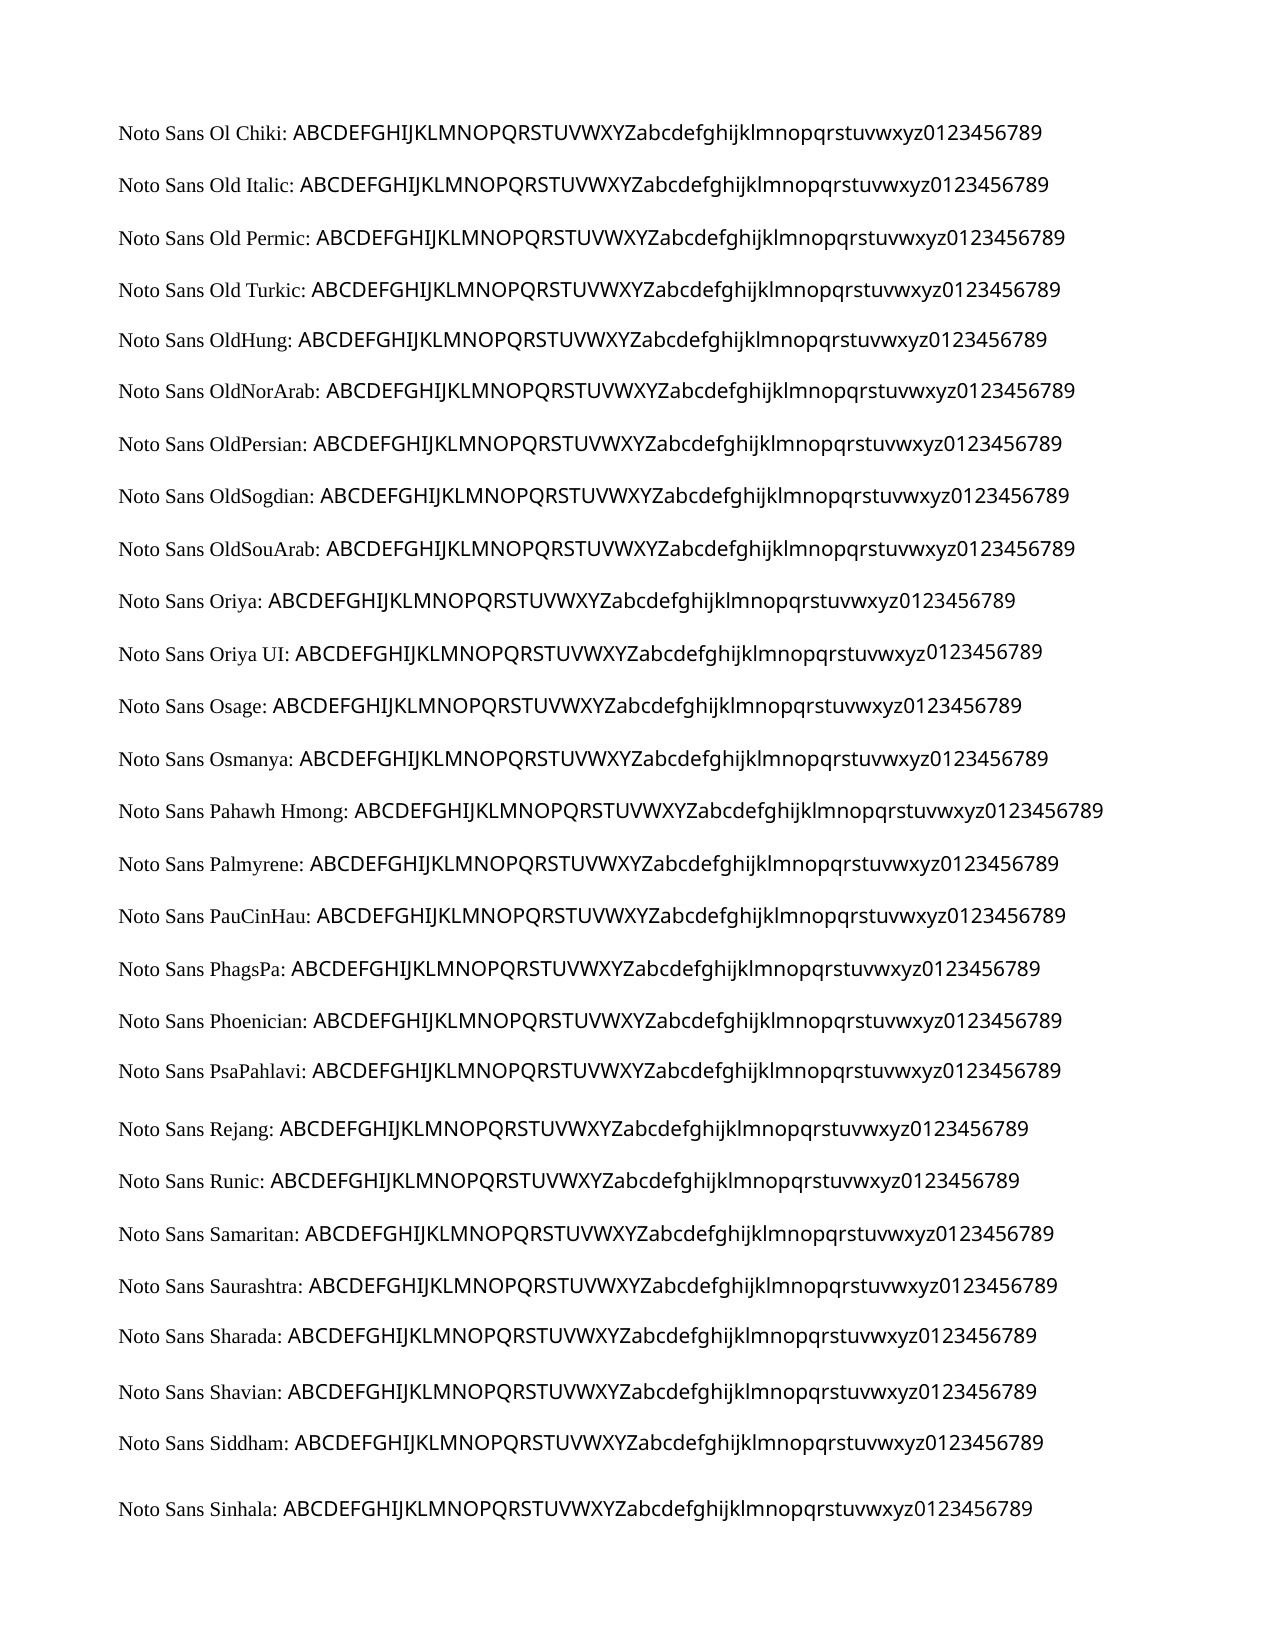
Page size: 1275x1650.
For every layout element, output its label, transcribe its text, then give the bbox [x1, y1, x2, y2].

text Andale Mono: ABCDEFGHIJKLMNOPQRSTUVWXYZabcdefghijklmnopqrstuvwxyz0123456789 Arial: ABCDEFGHIJKLMNOPQRSTUVWXYZabcdefghijklmnopqrstuvwxyz0123456789 Arial Black: ABCDEFGHIJKLMNOPQRSTUVWXYZabcdefghijklmnopqrstuvwxyz0123456789 Arimo: ABCDEFGHIJKLMNOPQRSTUVWXYZabcdefghijklmnopqrstuvwxyz0123456789 C059: ABCDEFGHIJKLMNOPQRSTUVWXYZabcdefghijklmnopqrstuvwxyz0123456789 Caladea: ABCDEFGHIJKLMNOPQRSTUVWXYZabcdefghijklmnopqrstuvwxyz0123456789 Cantarell: ABCDEFGHIJKLMNOPQRSTUVWXYZabcdefghijklmnopqrstuvwxyz0123456789 Cantarell Extra Bold: ABCDEFGHIJKLMNOPQRSTUVWXYZabcdefghijklmnopqrstuvwxyz0123456789 Cantarell Light: ABCDEFGHIJKLMNOPQRSTUVWXYZabcdefghijklmnopqrstuvwxyz0123456789 Cantarell Thin: ABCDEFGHIJKLMNOPQRSTUVWXYZabcdefghijklmnopqrstuvwxyz0123456789 Carlito: ABCDEFGHIJKLMNOPQRSTUVWXYZabcdefghijklmnopqrstuvwxyz0123456789 Comic Sans MS: ABCDEFGHIJKLMNOPQRSTUVWXYZabcdefghijklmnopqrstuvwxyz0123456789 Courier New: ABCDEFGHIJKLMNOPQRSTUVWXYZabcdefghijklmnopqrstuvwxyz0123456789 Cousine: ABCDEFGHIJKLMNOPQRSTUVWXYZabcdefghijklmnopqrstuvwxyz0123456789 D050000L: ABCDEFGHIJKLMNOPQRSTUVWXYZabcdefghijklmnopqrstuvwxyz0123456789 DejaVu Math TeX Gyre: ABCDEFGHIJKLMNOPQRSTUVWXYZabcdefghijklmnopqrstuvwxyz0123456789 DejaVu Sans: ABCDEFGHIJKLMNOPQRSTUVWXYZabcdefghijklmnopqrstuvwxyz0123456789 DejaVu Sans Condensed: ABCDEFGHIJKLMNOPQRSTUVWXYZabcdefghijklmnopqrstuvwxyz0123456789 DejaVu Sans Light: ABCDEFGHIJKLMNOPQRSTUVWXYZabcdefghijklmnopqrstuvwxyz0123456789 DejaVu Sans Mono: ABCDEFGHIJKLMNOPQRSTUVWXYZabcdefghijklmnopqrstuvwxyz0123456789 DejaVu Serif: ABCDEFGHIJKLMNOPQRSTUVWXYZabcdefghijklmnopqrstuvwxyz0123456789 DejaVu Serif Condensed: ABCDEFGHIJKLMNOPQRSTUVWXYZabcdefghijklmnopqrstuvwxyz0123456789 FreeMono: ABCDEFGHIJKLMNOPQRSTUVWXYZabcdefghijklmnopqrstuvwxyz0123456789 FreeSans: ABCDEFGHIJKLMNOPQRSTUVWXYZabcdefghijklmnopqrstuvwxyz0123456789 FreeSerif: ABCDEFGHIJKLMNOPQRSTUVWXYZabcdefghijklmnopqrstuvwxyz0123456789 Gentium: ABCDEFGHIJKLMNOPQRSTUVWXYZabcdefghijklmnopqrstuvwxyz0123456789 Gentium Basic: ABCDEFGHIJKLMNOPQRSTUVWXYZabcdefghijklmnopqrstuvwxyz0123456789 Gentium Book Basic: ABCDEFGHIJKLMNOPQRSTUVWXYZabcdefghijklmnopqrstuvwxyz0123456789 GentiumAlt: ABCDEFGHIJKLMNOPQRSTUVWXYZabcdefghijklmnopqrstuvwxyz0123456789 Georgia: ABCDEFGHIJKLMNOPQRSTUVWXYZabcdefghijklmnopqrstuvwxyz0123456789 IPAexGothic: ABCDEFGHIJKLMNOPQRSTUVWXYZabcdefghijklmnopqrstuvwxyz0123456789 IPAexMincho: ABCDEFGHIJKLMNOPQRSTUVWXYZabcdefghijklmnopqrstuvwxyz0123456789 Impact: ABCDEFGHIJKLMNOPQRSTUVWXYZabcdefghijklmnopqrstuvwxyz0123456789 Liberation Mono: ABCDEFGHIJKLMNOPQRSTUVWXYZabcdefghijklmnopqrstuvwxyz0123456789 Liberation Sans: ABCDEFGHIJKLMNOPQRSTUVWXYZabcdefghijklmnopqrstuvwxyz0123456789 Liberation Sans Narrow: ABCDEFGHIJKLMNOPQRSTUVWXYZabcdefghijklmnopqrstuvwxyz0123456789 Liberation Serif: ABCDEFGHIJKLMNOPQRSTUVWXYZabcdefghijklmnopqrstuvwxyz0123456789 Linux Biolinum Keyboard O: ABCDEFGHIJKLMNOPQRSTUVWXYZabcdefghijklmnopqrstuvwxyz0123456789 Linux Biolinum O: ABCDEFGHIJKLMNOPQRSTUVWXYZabcdefghijklmnopqrstuvwxyz0123456789 Linux Libertine Display O: ABCDEFGHIJKLMNOPQRSTUVWXYZabcdefghijklmnopqrstuvwxyz0123456789 Linux Libertine Initials O: ABCDEFGHIJKLMNOPQRSTUVWXYZabcdefghijklmnopqrstuvwxyz0123456789 Linux Libertine Mono O: ABCDEFGHIJKLMNOPQRSTUVWXYZabcdefghijklmnopqrstuvwxyz0123456789 Linux Libertine O: ABCDEFGHIJKLMNOPQRSTUVWXYZabcdefghijklmnopqrstuvwxyz0123456789 Nimbus Mono PS: ABCDEFGHIJKLMNOPQRSTUVWXYZabcdefghijklmnopqrstuvwxyz0123456789 Nimbus Roman: ABCDEFGHIJKLMNOPQRSTUVWXYZabcdefghijklmnopqrstuvwxyz0123456789 Nimbus Sans: ABCDEFGHIJKLMNOPQRSTUVWXYZabcdefghijklmnopqrstuvwxyz0123456789 Nimbus Sans Narrow: ABCDEFGHIJKLMNOPQRSTUVWXYZabcdefghijklmnopqrstuvwxyz0123456789 Noto Kufi Arabic: ABCDEFGHIJKLMNOPQRSTUVWXYZabcdefghijklmnopqrstuvwxyz0123456789 Noto Mono: ABCDEFGHIJKLMNOPQRSTUVWXYZabcdefghijklmnopqrstuvwxyz0123456789 Noto Music: ABCDEFGHIJKLMNOPQRSTUVWXYZabcdefghijklmnopqrstuvwxyz0123456789 Noto Naskh Arabic: ABCDEFGHIJKLMNOPQRSTUVWXYZabcdefghijklmnopqrstuvwxyz0123456789 Noto Naskh Arabic UI: ABCDEFGHIJKLMNOPQRSTUVWXYZabcdefghijklmnopqrstuvwxyz0123456789 Noto Nastaliq Urdu: ABCDEFGHIJKLMNOPQRSTUVWXYZabcdefghijklmnopqrstuvwxyz0123456789 Noto Sans: ABCDEFGHIJKLMNOPQRSTUVWXYZabcdefghijklmnopqrstuvwxyz0123456789 Noto Sans Adlam: ABCDEFGHIJKLMNOPQRSTUVWXYZabcdefghijklmnopqrstuvwxyz0123456789 Noto Sans Adlam Unjoined: ABCDEFGHIJKLMNOPQRSTUVWXYZabcdefghijklmnopqrstuvwxyz0123456789 Noto Sans AnatoHiero: ABCDEFGHIJKLMNOPQRSTUVWXYZabcdefghijklmnopqrstuvwxyz0123456789 Noto Sans Arabic: ABCDEFGHIJKLMNOPQRSTUVWXYZabcdefghijklmnopqrstuvwxyz0123456789 Noto Sans Arabic UI: ABCDEFGHIJKLMNOPQRSTUVWXYZabcdefghijklmnopqrstuvwxyz0123456789 Noto Sans Armenian: ABCDEFGHIJKLMNOPQRSTUVWXYZabcdefghijklmnopqrstuvwxyz0123456789 Noto Sans Avestan: ABCDEFGHIJKLMNOPQRSTUVWXYZabcdefghijklmnopqrstuvwxyz0123456789 Noto Sans Bamum: ABCDEFGHIJKLMNOPQRSTUVWXYZabcdefghijklmnopqrstuvwxyz0123456789 Noto Sans Bassa Vah: ABCDEFGHIJKLMNOPQRSTUVWXYZabcdefghijklmnopqrstuvwxyz0123456789 Noto Sans Batak: ABCDEFGHIJKLMNOPQRSTUVWXYZabcdefghijklmnopqrstuvwxyz0123456789 Noto Sans Bengali: ABCDEFGHIJKLMNOPQRSTUVWXYZabcdefghijklmnopqrstuvwxyz0123456789 Noto Sans Bengali UI: ABCDEFGHIJKLMNOPQRSTUVWXYZabcdefghijklmnopqrstuvwxyz0123456789 Noto Sans Bhaiksuki: ABCDEFGHIJKLMNOPQRSTUVWXYZabcdefghijklmnopqrstuvwxyz0123456789 Noto Sans Brahmi: ABCDEFGHIJKLMNOPQRSTUVWXYZabcdefghijklmnopqrstuvwxyz0123456789 Noto Sans Buginese: ABCDEFGHIJKLMNOPQRSTUVWXYZabcdefghijklmnopqrstuvwxyz0123456789 Noto Sans Buhid: ABCDEFGHIJKLMNOPQRSTUVWXYZabcdefghijklmnopqrstuvwxyz0123456789 Noto Sans CJK HK: ABCDEFGHIJKLMNOPQRSTUVWXYZabcdefghijklmnopqrstuvwxyz0123456789 Noto Sans CJK JP: ABCDEFGHIJKLMNOPQRSTUVWXYZabcdefghijklmnopqrstuvwxyz0123456789 Noto Sans CJK KR: ABCDEFGHIJKLMNOPQRSTUVWXYZabcdefghijklmnopqrstuvwxyz0123456789 Noto Sans CJK SC: ABCDEFGHIJKLMNOPQRSTUVWXYZabcdefghijklmnopqrstuvwxyz0123456789 Noto Sans CJK TC: ABCDEFGHIJKLMNOPQRSTUVWXYZabcdefghijklmnopqrstuvwxyz0123456789 Noto Sans CanAborig: ABCDEFGHIJKLMNOPQRSTUVWXYZabcdefghijklmnopqrstuvwxyz0123456789 Noto Sans Carian: ABCDEFGHIJKLMNOPQRSTUVWXYZabcdefghijklmnopqrstuvwxyz0123456789 Noto Sans CaucAlban: ABCDEFGHIJKLMNOPQRSTUVWXYZabcdefghijklmnopqrstuvwxyz0123456789 Noto Sans Chakma: ABCDEFGHIJKLMNOPQRSTUVWXYZabcdefghijklmnopqrstuvwxyz0123456789 Noto Sans Cham: ABCDEFGHIJKLMNOPQRSTUVWXYZabcdefghijklmnopqrstuvwxyz0123456789 Noto Sans Cherokee: ABCDEFGHIJKLMNOPQRSTUVWXYZabcdefghijklmnopqrstuvwxyz0123456789 Noto Sans Coptic: ABCDEFGHIJKLMNOPQRSTUVWXYZabcdefghijklmnopqrstuvwxyz0123456789 Noto Sans Cuneiform: ABCDEFGHIJKLMNOPQRSTUVWXYZabcdefghijklmnopqrstuvwxyz0123456789 Noto Sans Cypriot: ABCDEFGHIJKLMNOPQRSTUVWXYZabcdefghijklmnopqrstuvwxyz0123456789 Noto Sans Deseret: ABCDEFGHIJKLMNOPQRSTUVWXYZabcdefghijklmnopqrstuvwxyz0123456789 Noto Sans Devanagari: ABCDEFGHIJKLMNOPQRSTUVWXYZabcdefghijklmnopqrstuvwxyz0123456789 Noto Sans Devanagari UI: ABCDEFGHIJKLMNOPQRSTUVWXYZabcdefghijklmnopqrstuvwxyz0123456789 Noto Sans Display: ABCDEFGHIJKLMNOPQRSTUVWXYZabcdefghijklmnopqrstuvwxyz0123456789 Noto Sans Duployan: ABCDEFGHIJKLMNOPQRSTUVWXYZabcdefghijklmnopqrstuvwxyz0123456789 Noto Sans EgyptHiero: ABCDEFGHIJKLMNOPQRSTUVWXYZabcdefghijklmnopqrstuvwxyz0123456789 Noto Sans Elbasan: ABCDEFGHIJKLMNOPQRSTUVWXYZabcdefghijklmnopqrstuvwxyz0123456789 Noto Sans Ethiopic: ABCDEFGHIJKLMNOPQRSTUVWXYZabcdefghijklmnopqrstuvwxyz0123456789 Noto Sans Georgian: ABCDEFGHIJKLMNOPQRSTUVWXYZabcdefghijklmnopqrstuvwxyz0123456789 Noto Sans Glagolitic: ABCDEFGHIJKLMNOPQRSTUVWXYZabcdefghijklmnopqrstuvwxyz0123456789 Noto Sans Gothic: ABCDEFGHIJKLMNOPQRSTUVWXYZabcdefghijklmnopqrstuvwxyz0123456789 Noto Sans Grantha: ABCDEFGHIJKLMNOPQRSTUVWXYZabcdefghijklmnopqrstuvwxyz0123456789 Noto Sans Gujarati: ABCDEFGHIJKLMNOPQRSTUVWXYZabcdefghijklmnopqrstuvwxyz0123456789 Noto Sans Gujarati UI: ABCDEFGHIJKLMNOPQRSTUVWXYZabcdefghijklmnopqrstuvwxyz0123456789 Noto Sans Gurmukhi: ABCDEFGHIJKLMNOPQRSTUVWXYZabcdefghijklmnopqrstuvwxyz0123456789 Noto Sans Gurmukhi UI: ABCDEFGHIJKLMNOPQRSTUVWXYZabcdefghijklmnopqrstuvwxyz0123456789 Noto Sans HanifiRohg: ABCDEFGHIJKLMNOPQRSTUVWXYZabcdefghijklmnopqrstuvwxyz0123456789 Noto Sans Hanunoo: ABCDEFGHIJKLMNOPQRSTUVWXYZabcdefghijklmnopqrstuvwxyz0123456789 Noto Sans Hatran: ABCDEFGHIJKLMNOPQRSTUVWXYZabcdefghijklmnopqrstuvwxyz0123456789 Noto Sans Hebrew: ABCDEFGHIJKLMNOPQRSTUVWXYZabcdefghijklmnopqrstuvwxyz0123456789 Noto Sans ImpAramaic: ABCDEFGHIJKLMNOPQRSTUVWXYZabcdefghijklmnopqrstuvwxyz0123456789 Noto Sans Indic Siyaq Numbers: ABCDEFGHIJKLMNOPQRSTUVWXYZabcdefghijklmnopqrstuvwxyz0123456789 Noto Sans InsPahlavi: ABCDEFGHIJKLMNOPQRSTUVWXYZabcdefghijklmnopqrstuvwxyz0123456789 Noto Sans InsParthi: ABCDEFGHIJKLMNOPQRSTUVWXYZabcdefghijklmnopqrstuvwxyz0123456789 Noto Sans Javanese: ABCDEFGHIJKLMNOPQRSTUVWXYZabcdefghijklmnopqrstuvwxyz0123456789 Noto Sans Kaithi: ABCDEFGHIJKLMNOPQRSTUVWXYZabcdefghijklmnopqrstuvwxyz0123456789 Noto Sans Kannada: ABCDEFGHIJKLMNOPQRSTUVWXYZabcdefghijklmnopqrstuvwxyz0123456789 Noto Sans Kannada UI: ABCDEFGHIJKLMNOPQRSTUVWXYZabcdefghijklmnopqrstuvwxyz0123456789 Noto Sans Kayah Li: ABCDEFGHIJKLMNOPQRSTUVWXYZabcdefghijklmnopqrstuvwxyz0123456789 Noto Sans Kharoshthi: ABCDEFGHIJKLMNOPQRSTUVWXYZabcdefghijklmnopqrstuvwxyz0123456789 Noto Sans Khmer: ABCDEFGHIJKLMNOPQRSTUVWXYZabcdefghijklmnopqrstuvwxyz0123456789 Noto Sans Khmer UI: ABCDEFGHIJKLMNOPQRSTUVWXYZabcdefghijklmnopqrstuvwxyz0123456789 Noto Sans Khojki: ABCDEFGHIJKLMNOPQRSTUVWXYZabcdefghijklmnopqrstuvwxyz0123456789 Noto Sans Khudawadi: ABCDEFGHIJKLMNOPQRSTUVWXYZabcdefghijklmnopqrstuvwxyz0123456789 Noto Sans Lao: ABCDEFGHIJKLMNOPQRSTUVWXYZabcdefghijklmnopqrstuvwxyz0123456789 Noto Sans Lao UI: ABCDEFGHIJKLMNOPQRSTUVWXYZabcdefghijklmnopqrstuvwxyz0123456789 Noto Sans Lepcha: ABCDEFGHIJKLMNOPQRSTUVWXYZabcdefghijklmnopqrstuvwxyz0123456789 Noto Sans Limbu: ABCDEFGHIJKLMNOPQRSTUVWXYZabcdefghijklmnopqrstuvwxyz0123456789 Noto Sans Linear A: ABCDEFGHIJKLMNOPQRSTUVWXYZabcdefghijklmnopqrstuvwxyz0123456789 Noto Sans Linear B: ABCDEFGHIJKLMNOPQRSTUVWXYZabcdefghijklmnopqrstuvwxyz0123456789 Noto Sans Lisu: ABCDEFGHIJKLMNOPQRSTUVWXYZabcdefghijklmnopqrstuvwxyz0123456789 Noto Sans Lycian: ABCDEFGHIJKLMNOPQRSTUVWXYZabcdefghijklmnopqrstuvwxyz0123456789 Noto Sans Lydian: ABCDEFGHIJKLMNOPQRSTUVWXYZabcdefghijklmnopqrstuvwxyz0123456789 Noto Sans Mahajani: ABCDEFGHIJKLMNOPQRSTUVWXYZabcdefghijklmnopqrstuvwxyz0123456789 Noto Sans Malayalam: ABCDEFGHIJKLMNOPQRSTUVWXYZabcdefghijklmnopqrstuvwxyz0123456789 Noto Sans Malayalam UI: ABCDEFGHIJKLMNOPQRSTUVWXYZabcdefghijklmnopqrstuvwxyz0123456789 Noto Sans Mandaic: ABCDEFGHIJKLMNOPQRSTUVWXYZabcdefghijklmnopqrstuvwxyz0123456789 Noto Sans Manichaean: ABCDEFGHIJKLMNOPQRSTUVWXYZabcdefghijklmnopqrstuvwxyz0123456789 Noto Sans Marchen: ABCDEFGHIJKLMNOPQRSTUVWXYZabcdefghijklmnopqrstuvwxyz0123456789 Noto Sans Math: ABCDEFGHIJKLMNOPQRSTUVWXYZabcdefghijklmnopqrstuvwxyz0123456789 Noto Sans Mayan Numerals: ABCDEFGHIJKLMNOPQRSTUVWXYZabcdefghijklmnopqrstuvwxyz0123456789 Noto Sans MeeteiMayek: ABCDEFGHIJKLMNOPQRSTUVWXYZabcdefghijklmnopqrstuvwxyz0123456789 Noto Sans Mende Kikakui: ABCDEFGHIJKLMNOPQRSTUVWXYZabcdefghijklmnopqrstuvwxyz0123456789 Noto Sans Meroitic: ABCDEFGHIJKLMNOPQRSTUVWXYZabcdefghijklmnopqrstuvwxyz0123456789 Noto Sans Miao: ABCDEFGHIJKLMNOPQRSTUVWXYZabcdefghijklmnopqrstuvwxyz0123456789 Noto Sans Modi: ABCDEFGHIJKLMNOPQRSTUVWXYZabcdefghijklmnopqrstuvwxyz0123456789 Noto Sans Mongolian: ABCDEFGHIJKLMNOPQRSTUVWXYZabcdefghijklmnopqrstuvwxyz0123456789 Noto Sans Mono: ABCDEFGHIJKLMNOPQRSTUVWXYZabcdefghijklmnopqrstuvwxyz0123456789 Noto Sans Mono CJK HK: ABCDEFGHIJKLMNOPQRSTUVWXYZabcdefghijklmnopqrstuvwxyz0123456789 Noto Sans Mono CJK JP: ABCDEFGHIJKLMNOPQRSTUVWXYZabcdefghijklmnopqrstuvwxyz0123456789 Noto Sans Mono CJK KR: ABCDEFGHIJKLMNOPQRSTUVWXYZabcdefghijklmnopqrstuvwxyz0123456789 Noto Sans Mono CJK SC: ABCDEFGHIJKLMNOPQRSTUVWXYZabcdefghijklmnopqrstuvwxyz0123456789 Noto Sans Mono CJK TC: ABCDEFGHIJKLMNOPQRSTUVWXYZabcdefghijklmnopqrstuvwxyz0123456789 Noto Sans Mro: ABCDEFGHIJKLMNOPQRSTUVWXYZabcdefghijklmnopqrstuvwxyz0123456789 Noto Sans Multani: ABCDEFGHIJKLMNOPQRSTUVWXYZabcdefghijklmnopqrstuvwxyz0123456789 Noto Sans Myanmar: ABCDEFGHIJKLMNOPQRSTUVWXYZabcdefghijklmnopqrstuvwxyz0123456789 Noto Sans Myanmar UI: ABCDEFGHIJKLMNOPQRSTUVWXYZabcdefghijklmnopqrstuvwxyz0123456789 Noto Sans N'Ko: ABCDEFGHIJKLMNOPQRSTUVWXYZabcdefghijklmnopqrstuvwxyz0123456789 Noto Sans Nabataean: ABCDEFGHIJKLMNOPQRSTUVWXYZabcdefghijklmnopqrstuvwxyz0123456789 Noto Sans NewTaiLue: ABCDEFGHIJKLMNOPQRSTUVWXYZabcdefghijklmnopqrstuvwxyz0123456789 Noto Sans Newa: ABCDEFGHIJKLMNOPQRSTUVWXYZabcdefghijklmnopqrstuvwxyz0123456789 Noto Sans Ogham: ABCDEFGHIJKLMNOPQRSTUVWXYZabcdefghijklmnopqrstuvwxyz0123456789 Noto Sans Ol Chiki: ABCDEFGHIJKLMNOPQRSTUVWXYZabcdefghijklmnopqrstuvwxyz0123456789 Noto Sans Old Italic: ABCDEFGHIJKLMNOPQRSTUVWXYZabcdefghijklmnopqrstuvwxyz0123456789 Noto Sans Old Permic: ABCDEFGHIJKLMNOPQRSTUVWXYZabcdefghijklmnopqrstuvwxyz0123456789 Noto Sans Old Turkic: ABCDEFGHIJKLMNOPQRSTUVWXYZabcdefghijklmnopqrstuvwxyz0123456789 Noto Sans OldHung: ABCDEFGHIJKLMNOPQRSTUVWXYZabcdefghijklmnopqrstuvwxyz0123456789 Noto Sans OldNorArab: ABCDEFGHIJKLMNOPQRSTUVWXYZabcdefghijklmnopqrstuvwxyz0123456789 Noto Sans OldPersian: ABCDEFGHIJKLMNOPQRSTUVWXYZabcdefghijklmnopqrstuvwxyz0123456789 Noto Sans OldSogdian: ABCDEFGHIJKLMNOPQRSTUVWXYZabcdefghijklmnopqrstuvwxyz0123456789 Noto Sans OldSouArab: ABCDEFGHIJKLMNOPQRSTUVWXYZabcdefghijklmnopqrstuvwxyz0123456789 Noto Sans Oriya: ABCDEFGHIJKLMNOPQRSTUVWXYZabcdefghijklmnopqrstuvwxyz0123456789 Noto Sans Oriya UI: ABCDEFGHIJKLMNOPQRSTUVWXYZabcdefghijklmnopqrstuvwxyz0123456789 Noto Sans Osage: ABCDEFGHIJKLMNOPQRSTUVWXYZabcdefghijklmnopqrstuvwxyz0123456789 Noto Sans Osmanya: ABCDEFGHIJKLMNOPQRSTUVWXYZabcdefghijklmnopqrstuvwxyz0123456789 Noto Sans Pahawh Hmong: ABCDEFGHIJKLMNOPQRSTUVWXYZabcdefghijklmnopqrstuvwxyz0123456789 Noto Sans Palmyrene: ABCDEFGHIJKLMNOPQRSTUVWXYZabcdefghijklmnopqrstuvwxyz0123456789 Noto Sans PauCinHau: ABCDEFGHIJKLMNOPQRSTUVWXYZabcdefghijklmnopqrstuvwxyz0123456789 Noto Sans PhagsPa: ABCDEFGHIJKLMNOPQRSTUVWXYZabcdefghijklmnopqrstuvwxyz0123456789 Noto Sans Phoenician: ABCDEFGHIJKLMNOPQRSTUVWXYZabcdefghijklmnopqrstuvwxyz0123456789 Noto Sans PsaPahlavi: ABCDEFGHIJKLMNOPQRSTUVWXYZabcdefghijklmnopqrstuvwxyz0123456789 Noto Sans Rejang: ABCDEFGHIJKLMNOPQRSTUVWXYZabcdefghijklmnopqrstuvwxyz0123456789 Noto Sans Runic: ABCDEFGHIJKLMNOPQRSTUVWXYZabcdefghijklmnopqrstuvwxyz0123456789 Noto Sans Samaritan: ABCDEFGHIJKLMNOPQRSTUVWXYZabcdefghijklmnopqrstuvwxyz0123456789 Noto Sans Saurashtra: ABCDEFGHIJKLMNOPQRSTUVWXYZabcdefghijklmnopqrstuvwxyz0123456789 Noto Sans Sharada: ABCDEFGHIJKLMNOPQRSTUVWXYZabcdefghijklmnopqrstuvwxyz0123456789 Noto Sans Shavian: ABCDEFGHIJKLMNOPQRSTUVWXYZabcdefghijklmnopqrstuvwxyz0123456789 Noto Sans Siddham: ABCDEFGHIJKLMNOPQRSTUVWXYZabcdefghijklmnopqrstuvwxyz0123456789 Noto Sans Sinhala: ABCDEFGHIJKLMNOPQRSTUVWXYZabcdefghijklmnopqrstuvwxyz0123456789 Noto Sans Sinhala UI: ABCDEFGHIJKLMNOPQRSTUVWXYZabcdefghijklmnopqrstuvwxyz0123456789 Noto Sans SoraSomp: ABCDEFGHIJKLMNOPQRSTUVWXYZabcdefghijklmnopqrstuvwxyz0123456789 Noto Sans Sundanese: ABCDEFGHIJKLMNOPQRSTUVWXYZabcdefghijklmnopqrstuvwxyz0123456789 Noto Sans Syloti Nagri: ABCDEFGHIJKLMNOPQRSTUVWXYZabcdefghijklmnopqrstuvwxyz0123456789 Noto Sans Symbols: ABCDEFGHIJKLMNOPQRSTUVWXYZabcdefghijklmnopqrstuvwxyz0123456789 Noto Sans Symbols2: ABCDEFGHIJKLMNOPQRSTUVWXYZabcdefghijklmnopqrstuvwxyz0123456789 Noto Sans Syriac: ABCDEFGHIJKLMNOPQRSTUVWXYZabcdefghijklmnopqrstuvwxyz0123456789 Noto Sans Tagalog: ABCDEFGHIJKLMNOPQRSTUVWXYZabcdefghijklmnopqrstuvwxyz0123456789 Noto Sans Tagbanwa: ABCDEFGHIJKLMNOPQRSTUVWXYZabcdefghijklmnopqrstuvwxyz0123456789 Noto Sans Tai Le: ABCDEFGHIJKLMNOPQRSTUVWXYZabcdefghijklmnopqrstuvwxyz0123456789 Noto Sans Tai Tham: ABCDEFGHIJKLMNOPQRSTUVWXYZabcdefghijklmnopqrstuvwxyz0123456789 Noto Sans Tai Viet: ABCDEFGHIJKLMNOPQRSTUVWXYZabcdefghijklmnopqrstuvwxyz0123456789 Noto Sans Takri: ABCDEFGHIJKLMNOPQRSTUVWXYZabcdefghijklmnopqrstuvwxyz0123456789 Noto Sans Tamil: ABCDEFGHIJKLMNOPQRSTUVWXYZabcdefghijklmnopqrstuvwxyz0123456789 Noto Sans Tamil Supplement: ABCDEFGHIJKLMNOPQRSTUVWXYZabcdefghijklmnopqrstuvwxyz0123456789 Noto Sans Tamil UI: ABCDEFGHIJKLMNOPQRSTUVWXYZabcdefghijklmnopqrstuvwxyz0123456789 Noto Sans Telugu: ABCDEFGHIJKLMNOPQRSTUVWXYZabcdefghijklmnopqrstuvwxyz0123456789 Noto Sans Telugu UI: ABCDEFGHIJKLMNOPQRSTUVWXYZabcdefghijklmnopqrstuvwxyz0123456789 Noto Sans Thaana: ABCDEFGHIJKLMNOPQRSTUVWXYZabcdefghijklmnopqrstuvwxyz0123456789 Noto Sans Thai: ABCDEFGHIJKLMNOPQRSTUVWXYZabcdefghijklmnopqrstuvwxyz0123456789 Noto Sans Thai UI: ABCDEFGHIJKLMNOPQRSTUVWXYZabcdefghijklmnopqrstuvwxyz0123456789 Noto Sans Tibetan: ABCDEFGHIJKLMNOPQRSTUVWXYZabcdefghijklmnopqrstuvwxyz0123456789 Noto Sans Tifinagh: ABCDEFGHIJKLMNOPQRSTUVWXYZabcdefghijklmnopqrstuvwxyz0123456789 Noto Sans Tirhuta: ABCDEFGHIJKLMNOPQRSTUVWXYZabcdefghijklmnopqrstuvwxyz0123456789 Noto Sans Ugaritic: ABCDEFGHIJKLMNOPQRSTUVWXYZabcdefghijklmnopqrstuvwxyz0123456789 Noto Sans Vai: ABCDEFGHIJKLMNOPQRSTUVWXYZabcdefghijklmnopqrstuvwxyz0123456789 Noto Sans WarangCiti: ABCDEFGHIJKLMNOPQRSTUVWXYZabcdefghijklmnopqrstuvwxyz0123456789 Noto Sans Yi: ABCDEFGHIJKLMNOPQRSTUVWXYZabcdefghijklmnopqrstuvwxyz0123456789 Noto Serif: ABCDEFGHIJKLMNOPQRSTUVWXYZabcdefghijklmnopqrstuvwxyz0123456789 Noto Serif Ahom: ABCDEFGHIJKLMNOPQRSTUVWXYZabcdefghijklmnopqrstuvwxyz0123456789 Noto Serif Armenian: ABCDEFGHIJKLMNOPQRSTUVWXYZabcdefghijklmnopqrstuvwxyz0123456789 Noto Serif Balinese: ABCDEFGHIJKLMNOPQRSTUVWXYZabcdefghijklmnopqrstuvwxyz0123456789 Noto Serif Bengali: ABCDEFGHIJKLMNOPQRSTUVWXYZabcdefghijklmnopqrstuvwxyz0123456789 Noto Serif CJK JP: ABCDEFGHIJKLMNOPQRSTUVWXYZabcdefghijklmnopqrstuvwxyz0123456789 Noto Serif CJK KR: ABCDEFGHIJKLMNOPQRSTUVWXYZabcdefghijklmnopqrstuvwxyz0123456789 Noto Serif CJK SC: ABCDEFGHIJKLMNOPQRSTUVWXYZabcdefghijklmnopqrstuvwxyz0123456789 Noto Serif CJK TC: ABCDEFGHIJKLMNOPQRSTUVWXYZabcdefghijklmnopqrstuvwxyz0123456789 Noto Serif Devanagari: ABCDEFGHIJKLMNOPQRSTUVWXYZabcdefghijklmnopqrstuvwxyz0123456789 Noto Serif Display: ABCDEFGHIJKLMNOPQRSTUVWXYZabcdefghijklmnopqrstuvwxyz0123456789 Noto Serif Dogra: ABCDEFGHIJKLMNOPQRSTUVWXYZabcdefghijklmnopqrstuvwxyz0123456789 Noto Serif Ethiopic: ABCDEFGHIJKLMNOPQRSTUVWXYZabcdefghijklmnopqrstuvwxyz0123456789 Noto Serif Georgian: ABCDEFGHIJKLMNOPQRSTUVWXYZabcdefghijklmnopqrstuvwxyz0123456789 Noto Serif Gujarati: ABCDEFGHIJKLMNOPQRSTUVWXYZabcdefghijklmnopqrstuvwxyz0123456789 Noto Serif Gurmukhi: ABCDEFGHIJKLMNOPQRSTUVWXYZabcdefghijklmnopqrstuvwxyz0123456789 Noto Serif Hebrew: ABCDEFGHIJKLMNOPQRSTUVWXYZabcdefghijklmnopqrstuvwxyz0123456789 Noto Serif Kannada: ABCDEFGHIJKLMNOPQRSTUVWXYZabcdefghijklmnopqrstuvwxyz0123456789 Noto Serif Khmer: ABCDEFGHIJKLMNOPQRSTUVWXYZabcdefghijklmnopqrstuvwxyz0123456789 Noto Serif Lao: ABCDEFGHIJKLMNOPQRSTUVWXYZabcdefghijklmnopqrstuvwxyz0123456789 Noto Serif Malayalam: ABCDEFGHIJKLMNOPQRSTUVWXYZabcdefghijklmnopqrstuvwxyz0123456789 Noto Serif Myanmar: ABCDEFGHIJKLMNOPQRSTUVWXYZabcdefghijklmnopqrstuvwxyz0123456789 Noto Serif Sinhala: ABCDEFGHIJKLMNOPQRSTUVWXYZabcdefghijklmnopqrstuvwxyz0123456789 Noto Serif Tamil: ABCDEFGHIJKLMNOPQRSTUVWXYZabcdefghijklmnopqrstuvwxyz0123456789 Noto Serif Tangut: ABCDEFGHIJKLMNOPQRSTUVWXYZabcdefghijklmnopqrstuvwxyz0123456789 Noto Serif Telugu: ABCDEFGHIJKLMNOPQRSTUVWXYZabcdefghijklmnopqrstuvwxyz0123456789 Noto Serif Thai: ABCDEFGHIJKLMNOPQRSTUVWXYZabcdefghijklmnopqrstuvwxyz0123456789 Noto Serif Tibetan: ABCDEFGHIJKLMNOPQRSTUVWXYZabcdefghijklmnopqrstuvwxyz0123456789 NotoSerifTamilSlanted: ABCDEFGHIJKLMNOPQRSTUVWXYZabcdefghijklmnopqrstuvwxyz0123456789 OpenSymbol: ABCDEFGHIJKLMNOPQRSTUVWXYZabcdefghijklmnopqrstuvwxyz0123456789 P052: ABCDEFGHIJKLMNOPQRSTUVWXYZabcdefghijklmnopqrstuvwxyz0123456789 Roboto: ABCDEFGHIJKLMNOPQRSTUVWXYZabcdefghijklmnopqrstuvwxyz0123456789 Roboto Black: ABCDEFGHIJKLMNOPQRSTUVWXYZabcdefghijklmnopqrstuvwxyz0123456789 Roboto Condensed: ABCDEFGHIJKLMNOPQRSTUVWXYZabcdefghijklmnopqrstuvwxyz0123456789 Roboto Condensed Light: ABCDEFGHIJKLMNOPQRSTUVWXYZabcdefghijklmnopqrstuvwxyz0123456789 Roboto Condensed Medium: ABCDEFGHIJKLMNOPQRSTUVWXYZabcdefghijklmnopqrstuvwxyz0123456789 Roboto Light: ABCDEFGHIJKLMNOPQRSTUVWXYZabcdefghijklmnopqrstuvwxyz0123456789 Roboto Medium: ABCDEFGHIJKLMNOPQRSTUVWXYZabcdefghijklmnopqrstuvwxyz0123456789 Roboto Thin: ABCDEFGHIJKLMNOPQRSTUVWXYZabcdefghijklmnopqrstuvwxyz0123456789 Standard Symbols PS: ABCDEFGHIJKLMNOPQRSTUVWXYZabcdefghijklmnopqrstuvwxyz0123456789 Symbola: ABCDEFGHIJKLMNOPQRSTUVWXYZabcdefghijklmnopqrstuvwxyz0123456789 Times New Roman: ABCDEFGHIJKLMNOPQRSTUVWXYZabcdefghijklmnopqrstuvwxyz0123456789 Tinos: ABCDEFGHIJKLMNOPQRSTUVWXYZabcdefghijklmnopqrstuvwxyz0123456789 Trebuchet MS: ABCDEFGHIJKLMNOPQRSTUVWXYZabcdefghijklmnopqrstuvwxyz0123456789 URW Bookman: ABCDEFGHIJKLMNOPQRSTUVWXYZabcdefghijklmnopqrstuvwxyz0123456789 URW Gothic: ABCDEFGHIJKLMNOPQRSTUVWXYZabcdefghijklmnopqrstuvwxyz0123456789 Verdana: ABCDEFGHIJKLMNOPQRSTUVWXYZabcdefghijklmnopqrstuvwxyz0123456789 Webdings: ABCDEFGHIJKLMNOPQRSTUVWXYZabcdefghijklmnopqrstuvwxyz0123456789 Z003: ABCDEFGHIJKLMNOPQRSTUVWXYZabcdefghijklmnopqrstuvwxyz0123456789 [118, 118, 1157, 1523]
